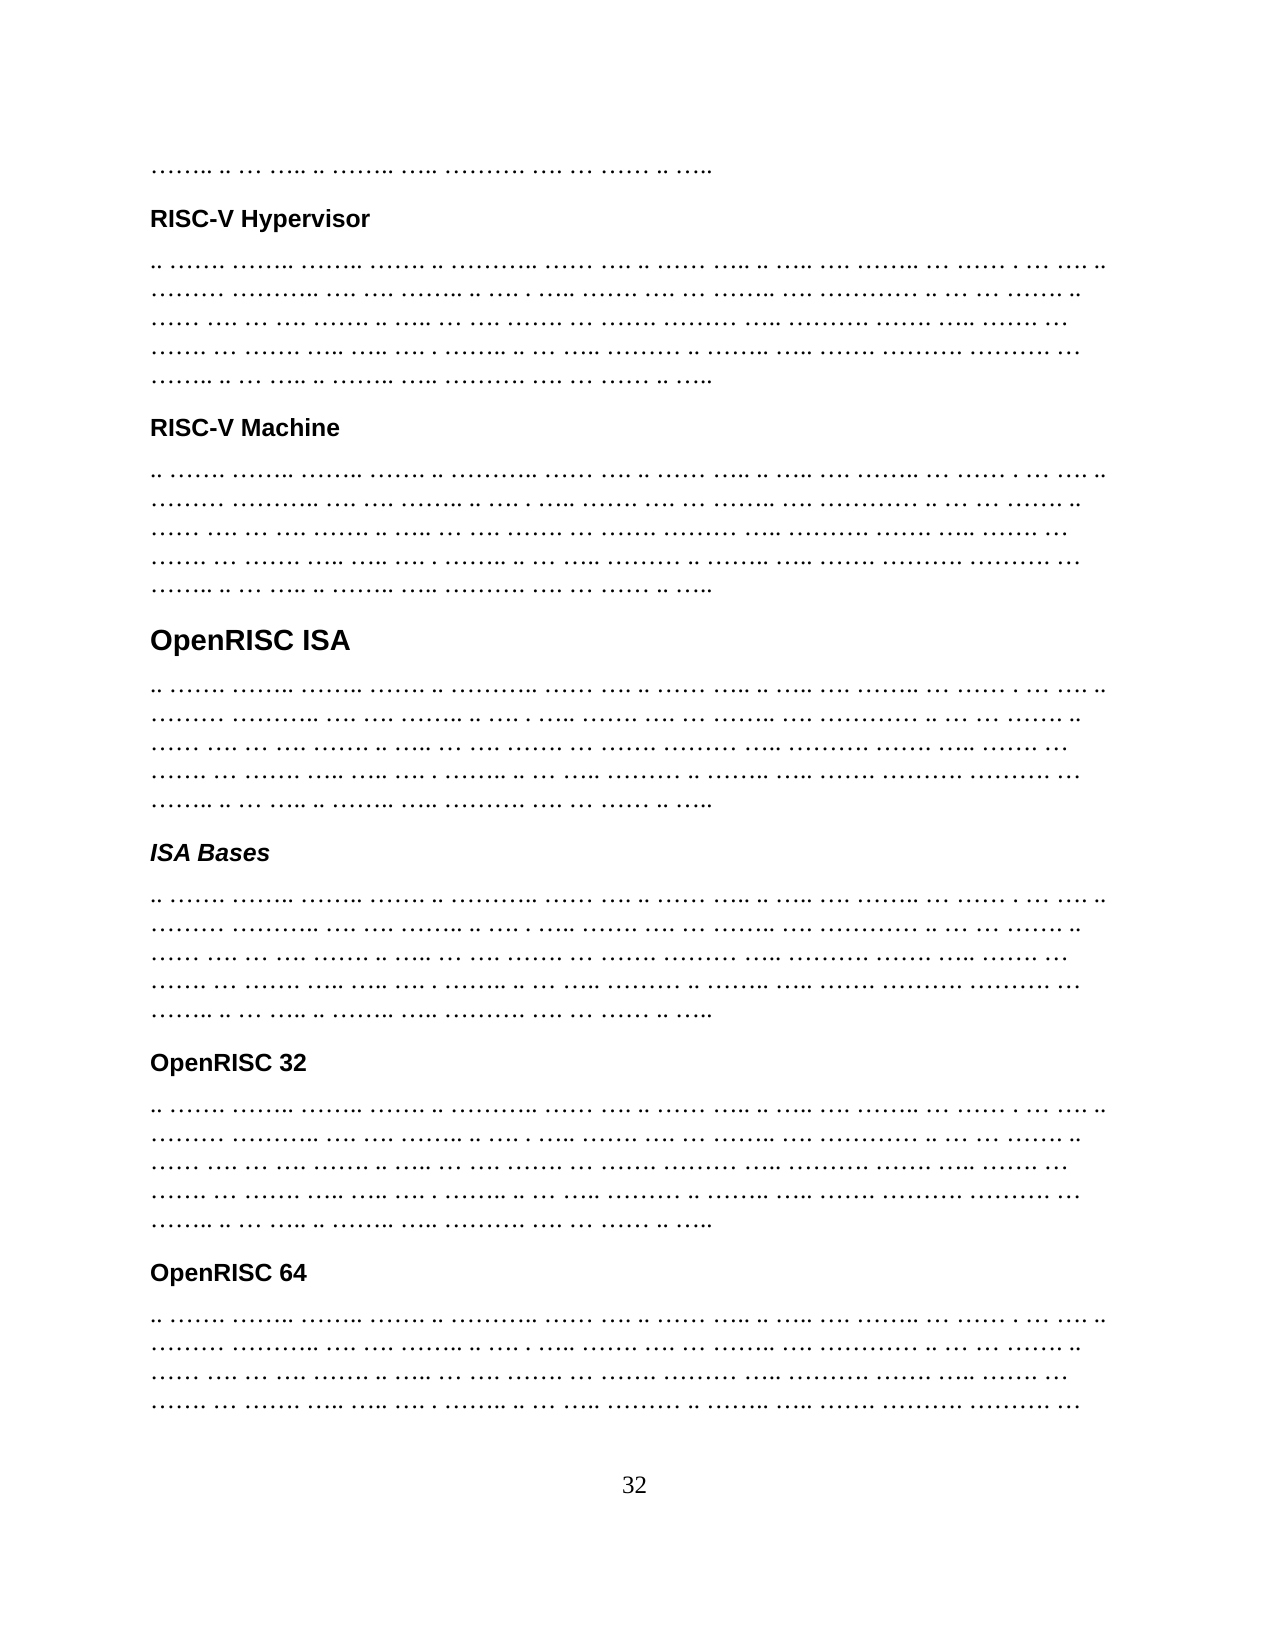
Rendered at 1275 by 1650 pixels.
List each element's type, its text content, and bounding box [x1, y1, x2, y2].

subtitle OpenRISC 32 [150, 1048, 1125, 1076]
subtitle OpenRISC 64 [150, 1258, 1125, 1286]
subtitle OpenRISC ISA [150, 623, 1125, 657]
text .. ……. …….. …….. ……. .. ……….. …… …. .. …… ….. .. ….. …. …….. … …… . … …. .. ……… ……….. …. …. …….. .. …. . ….. ……. …. … …….. …. ………… .. … … ……. .. …… …. … …. ……. .. ….. … …. ……. … ……. ……… ….. ………. ……. ….. ……. … ……. … ……. ….. ….. …. . …….. .. … ….. ……… .. …….. ….. ……. ………. ………. … …….. .. … ….. .. …….. ….. ………. …. … …… .. ….. [150, 1089, 1125, 1233]
subtitle RISC-V Machine [150, 413, 1125, 442]
text .. ……. …….. …….. ……. .. ……….. …… …. .. …… ….. .. ….. …. …….. … …… . … …. .. ……… ……….. …. …. …….. .. …. . ….. ……. …. … …….. …. ………… .. … … ……. .. …… …. … …. ……. .. ….. … …. ……. … ……. ……… ….. ………. ……. ….. ……. … ……. … ……. ….. ….. …. . …….. .. … ….. ……… .. …….. ….. ……. ………. ………. … [150, 1299, 1125, 1414]
text …….. .. … ….. .. …….. ….. ………. …. … …… .. ….. [150, 150, 1125, 179]
text .. ……. …….. …….. ……. .. ……….. …… …. .. …… ….. .. ….. …. …….. … …… . … …. .. ……… ……….. …. …. …….. .. …. . ….. ……. …. … …….. …. ………… .. … … ……. .. …… …. … …. ……. .. ….. … …. ……. … ……. ……… ….. ………. ……. ….. ……. … ……. … ……. ….. ….. …. . …….. .. … ….. ……… .. …….. ….. ……. ………. ………. … …….. .. … ….. .. …….. ….. ………. …. … …… .. ….. [150, 454, 1125, 598]
subtitle RISC-V Hypervisor [150, 204, 1125, 232]
text .. ……. …….. …….. ……. .. ……….. …… …. .. …… ….. .. ….. …. …….. … …… . … …. .. ……… ……….. …. …. …….. .. …. . ….. ……. …. … …….. …. ………… .. … … ……. .. …… …. … …. ……. .. ….. … …. ……. … ……. ……… ….. ………. ……. ….. ……. … ……. … ……. ….. ….. …. . …….. .. … ….. ……… .. …….. ….. ……. ………. ………. … …….. .. … ….. .. …….. ….. ………. …. … …… .. ….. [150, 879, 1125, 1023]
text .. ……. …….. …….. ……. .. ……….. …… …. .. …… ….. .. ….. …. …….. … …… . … …. .. ……… ……….. …. …. …….. .. …. . ….. ……. …. … …….. …. ………… .. … … ……. .. …… …. … …. ……. .. ….. … …. ……. … ……. ……… ….. ………. ……. ….. ……. … ……. … ……. ….. ….. …. . …….. .. … ….. ……… .. …….. ….. ……. ………. ………. … …….. .. … ….. .. …….. ….. ………. …. … …… .. ….. [150, 669, 1125, 813]
text .. ……. …….. …….. ……. .. ……….. …… …. .. …… ….. .. ….. …. …….. … …… . … …. .. ……… ……….. …. …. …….. .. …. . ….. ……. …. … …….. …. ………… .. … … ……. .. …… …. … …. ……. .. ….. … …. ……. … ……. ……… ….. ………. ……. ….. ……. … ……. … ……. ….. ….. …. . …….. .. … ….. ……… .. …….. ….. ……. ………. ………. … …….. .. … ….. .. …….. ….. ………. …. … …… .. ….. [150, 245, 1125, 388]
subtitle ISA Bases [150, 838, 1125, 867]
